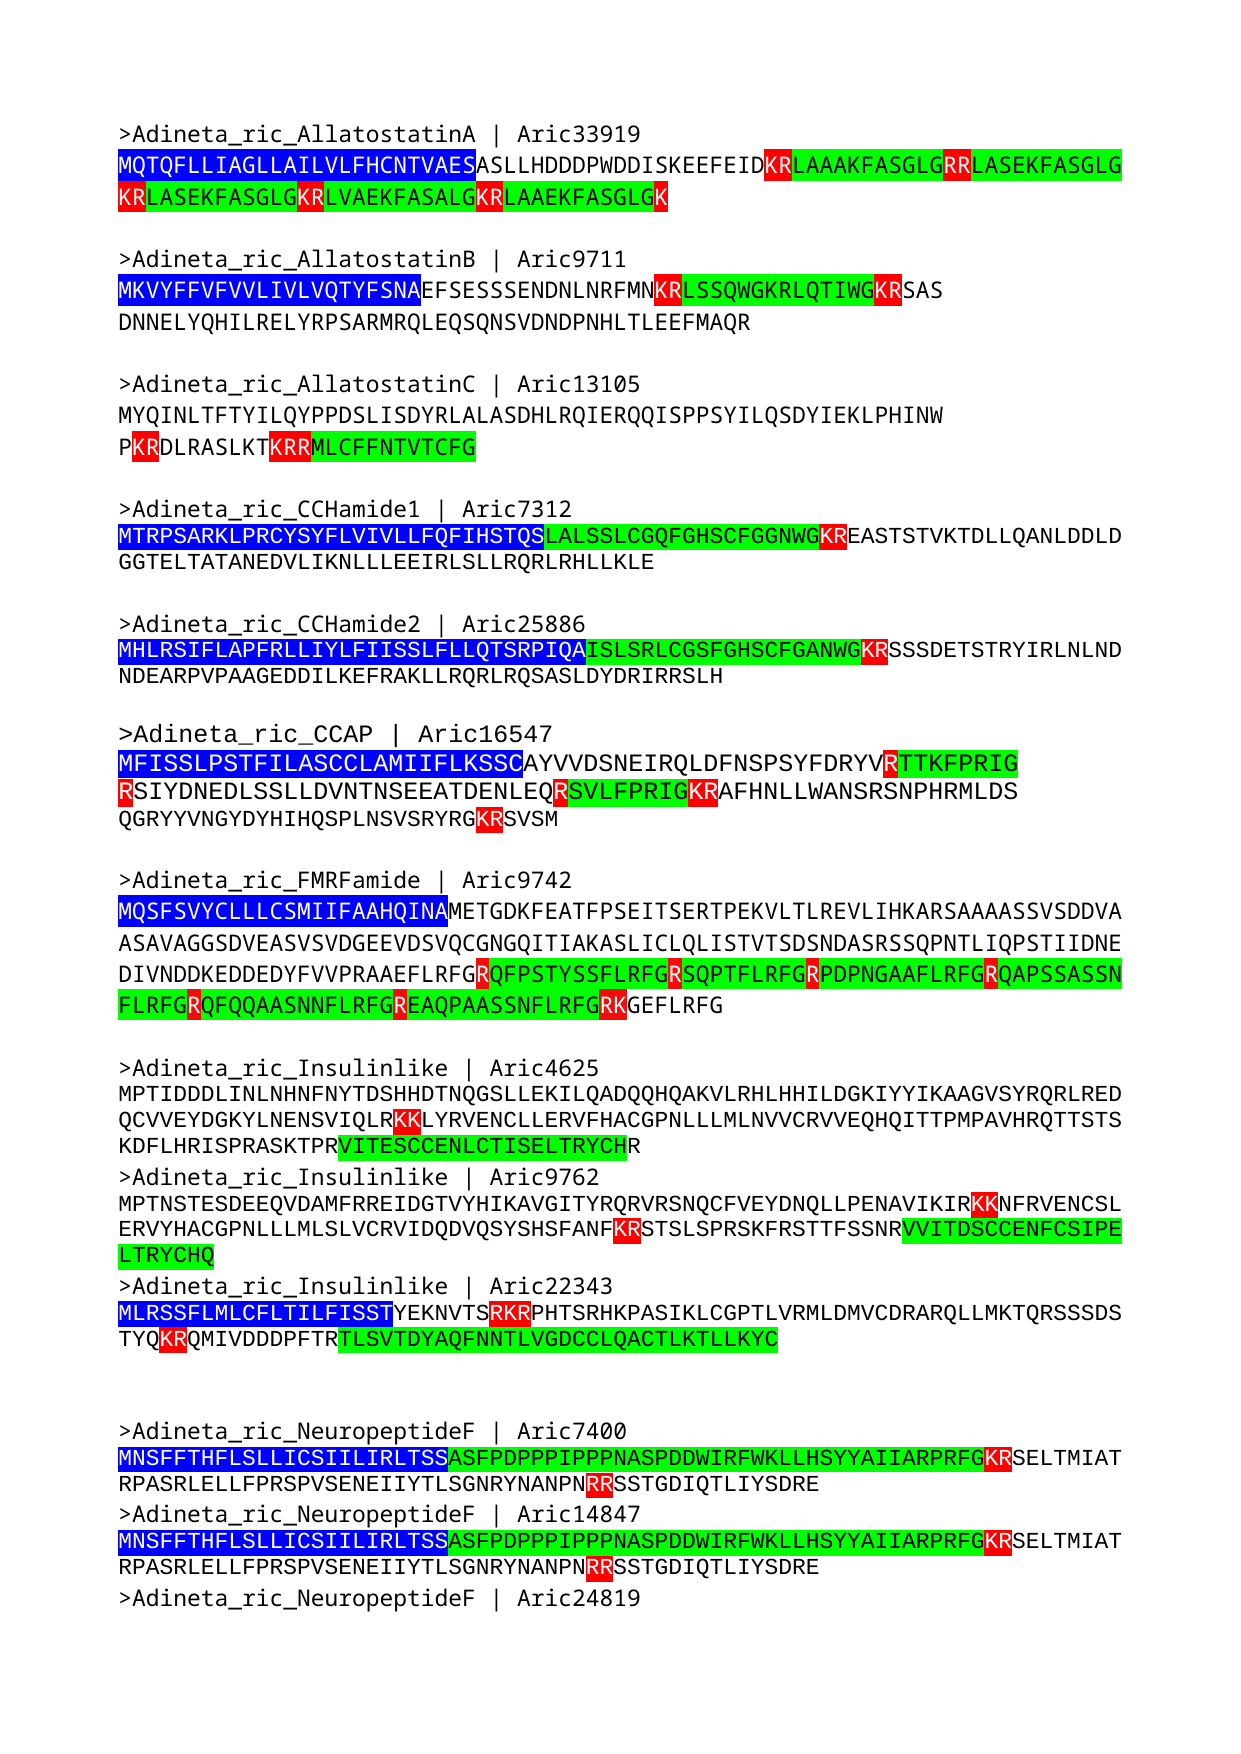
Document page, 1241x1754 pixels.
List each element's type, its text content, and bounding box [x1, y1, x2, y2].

text DNNELYQHILRELYRPSARMRQLEQSQNSVDNDPNHLTLEEFMAQR [118, 306, 1122, 337]
text MHLRSIFLAPFRLLIYLFIISSLFLLQTSRPIQAISLSRLCGSFGHSCFGANWGKRSSSDETSTRYIRLNLNDNDEARPVPAAGEDDILKEFRAKLLRQRLRQSASLDYDRIRRSLH [118, 639, 1122, 691]
text >Adineta_ric_AllatostatinB | Aric9711 [118, 243, 1122, 274]
text >Adineta_ric_CCHamide1 | Aric7312 [118, 493, 1122, 524]
text RSIYDNEDLSSLLDVNTNSEEATDENLEQRSVLFPRIGKRAFHNLLWANSRSNPHRMLDS [118, 778, 1122, 807]
text >Adineta_ric_CCAP | Aric16547 [118, 722, 1122, 750]
text >Adineta_ric_NeuropeptideF | Aric24819 [118, 1582, 1122, 1613]
text >Adineta_ric_AllatostatinC | Aric13105 [118, 368, 1122, 399]
text >Adineta_ric_NeuropeptideF | Aric14847 [118, 1498, 1122, 1530]
text MTRPSARKLPRCYSYFLVIVLLFQFIHSTQSLALSSLCGQFGHSCFGGNWGKREASTSTVKTDLLQANLDDLDGGTELTATANEDVLIKNLLLEEIRLSLLRQRLRHLLKLE [118, 524, 1122, 576]
text MPTIDDDLINLNHNFNYTDSHHDTNQGSLLEKILQADQQHQAKVLRHLHHILDGKIYYIKAAGVSYRQRLREDQCVVEYDGKYLNENSVIQLRKKLYRVENCLLERVFHACGPNLLLMLNVVCRVVEQHQITTPMPAVHRQTTSTSKDFLHRISPRASKTPRVITESCCENLCTISELTRYCHR [118, 1083, 1122, 1161]
text PKRDLRASLKTKRRMLCFFNTVTCFG [118, 431, 1122, 462]
text MQTQFLLIAGLLAILVLFHCNTVAESASLLHDDDPWDDISKEEFEIDKRLAAAKFASGLGRRLASEKFASGLGKRLASEKFASGLGKRLVAEKFASALGKRLAAEKFASGLGK [118, 149, 1122, 212]
text >Adineta_ric_CCHamide2 | Aric25886 [118, 607, 1122, 639]
text >Adineta_ric_AllatostatinA | Aric33919 [118, 118, 1122, 149]
text MLRSSFLMLCFLTILFISSTYEKNVTSRKRPHTSRHKPASIKLCGPTLVRMLDMVCDRARQLLMKTQRSSSDSTYQKRQMIVDDDPFTRTLSVTDYAQFNNTLVGDCCLQACTLKTLLKYC [118, 1301, 1122, 1353]
text >Adineta_ric_Insulinlike | Aric22343 [118, 1270, 1122, 1301]
text MKVYFFVFVVLIVLVQTYFSNAEFSESSSENDNLNRFMNKRLSSQWGKRLQTIWGKRSAS [118, 274, 1122, 306]
text MNSFFTHFLSLLICSIILIRLTSSASFPDPPPIPPPNASPDDWIRFWKLLHSYYAIIARPRFGKRSELTMIATRPASRLELLFPRSPVSENEIIYTLSGNRYNANPNRRSSTGDIQTLIYSDRE [118, 1447, 1122, 1498]
text MQSFSVYCLLLCSMIIFAAHQINAMETGDKFEATFPSEITSERTPEKVLTLREVLIHKARSAAAASSVSDDVAASAVAGGSDVEASVSVDGEEVDSVQCGNGQITIAKASLICLQLISTVTSDSNDASRSSQPNTLIQPSTIIDNEDIVNDDKEDDEDYFVVPRAAEFLRFGRQFPSTYSSFLRFGRSQPTFLRFGRPDPNGAAFLRFGRQAPSSASSNFLRFGRQFQQAASNNFLRFGREAQPAASSNFLRFGRKGEFLRFG [118, 895, 1122, 1020]
text >Adineta_ric_FMRFamide | Aric9742 [118, 864, 1122, 895]
text MPTNSTESDEEQVDAMFRREIDGTVYHIKAVGITYRQRVRSNQCFVEYDNQLLPENAVIKIRKKNFRVENCSLERVYHACGPNLLLMLSLVCRVIDQDVQSYSHSFANFKRSTSLSPRSKFRSTTFSSNRVVITDSCCENFCSIPELTRYCHQ [118, 1192, 1122, 1270]
text >Adineta_ric_NeuropeptideF | Aric7400 [118, 1415, 1122, 1447]
text MYQINLTFTYILQYPPDSLISDYRLALASDHLRQIERQQISPPSYILQSDYIEKLPHINW [118, 399, 1122, 431]
text >Adineta_ric_Insulinlike | Aric4625 [118, 1052, 1122, 1083]
text MNSFFTHFLSLLICSIILIRLTSSASFPDPPPIPPPNASPDDWIRFWKLLHSYYAIIARPRFGKRSELTMIATRPASRLELLFPRSPVSENEIIYTLSGNRYNANPNRRSSTGDIQTLIYSDRE [118, 1530, 1122, 1582]
text QGRYYVNGYDYHIHQSPLNSVSRYRGKRSVSM [118, 807, 1122, 833]
text >Adineta_ric_Insulinlike | Aric9762 [118, 1161, 1122, 1192]
text MFISSLPSTFILASCCLAMIIFLKSSCAYVVDSNEIRQLDFNSPSYFDRYVRTTKFPRIG [118, 750, 1122, 778]
